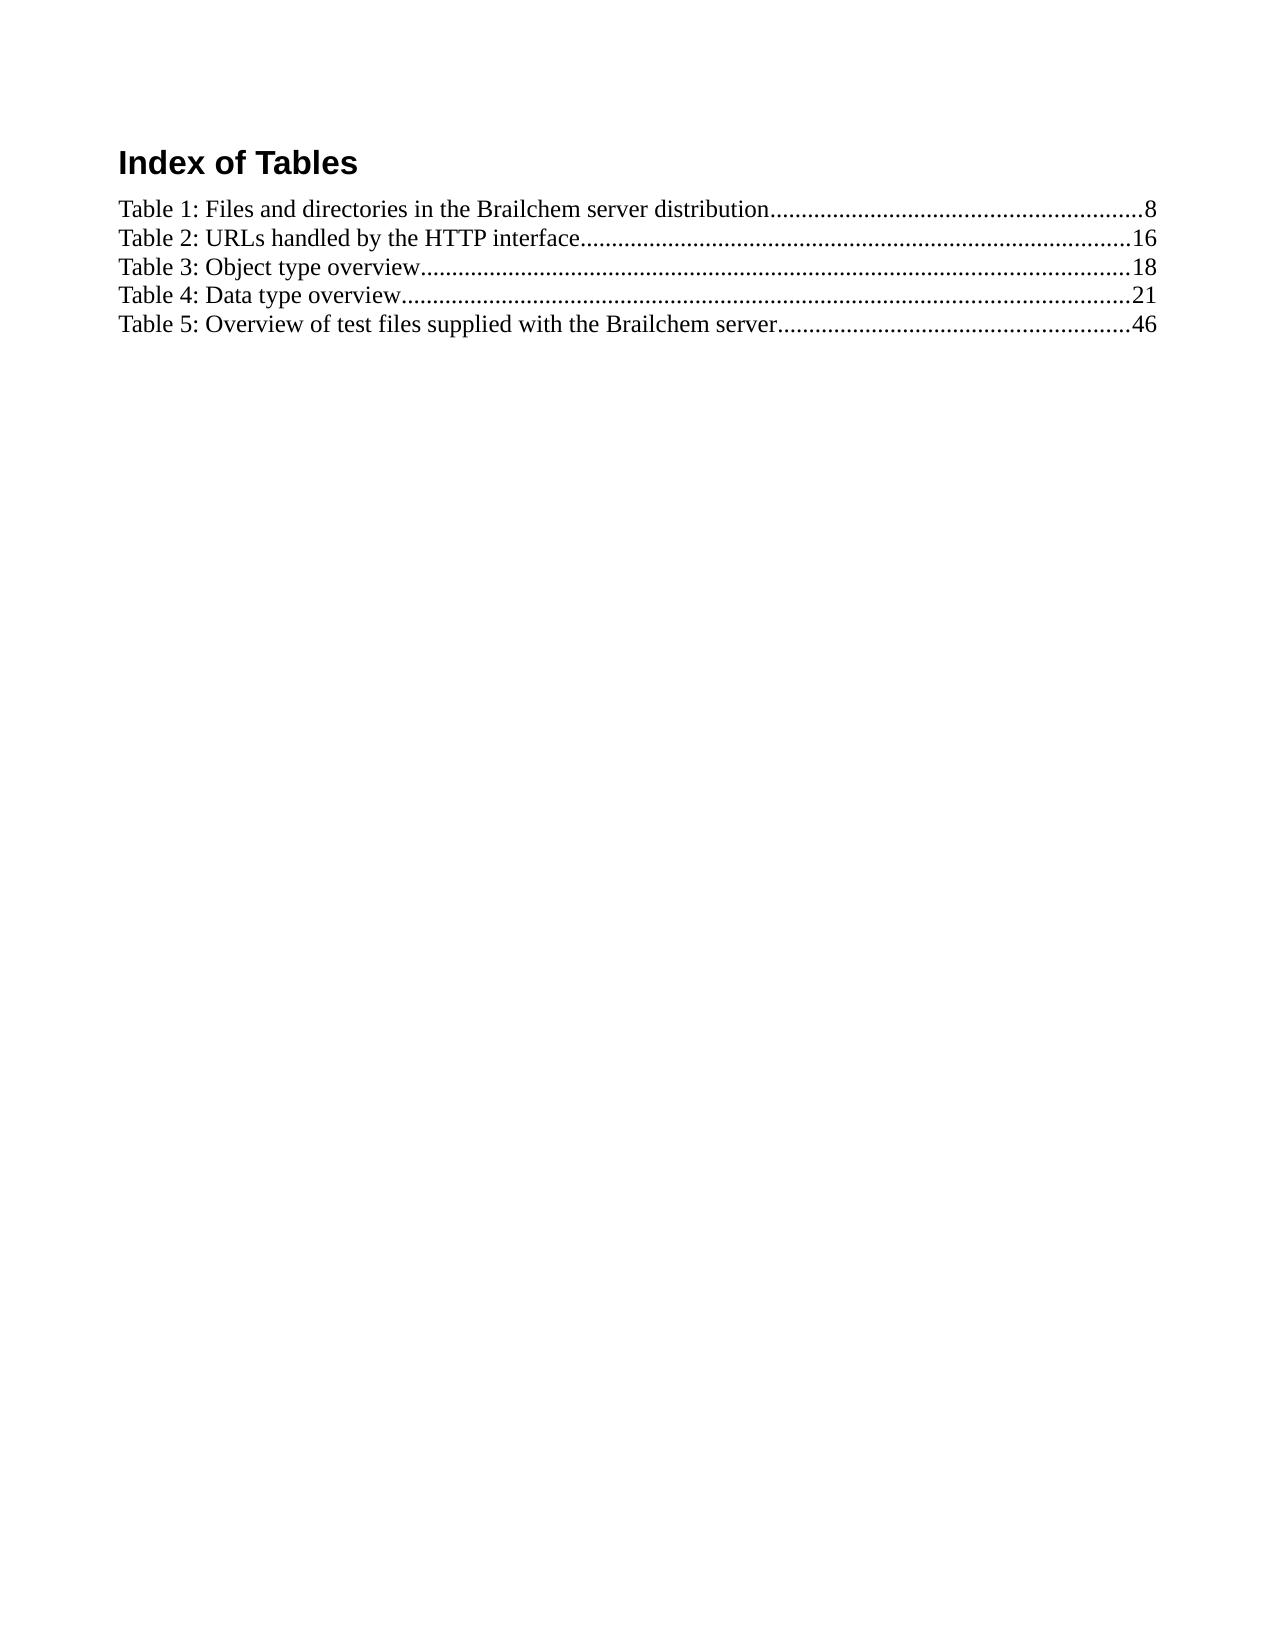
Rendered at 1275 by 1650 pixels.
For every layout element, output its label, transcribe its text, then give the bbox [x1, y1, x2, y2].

text Table 3: Object type overview 18 [118, 252, 1157, 280]
text Table 5: Overview of test files supplied with the Brailchem server 46 [118, 309, 1157, 338]
text Table 1: Files and directories in the Brailchem server distribution 8 [118, 194, 1157, 223]
text Table 2: URLs handled by the HTTP interface 16 [118, 223, 1157, 252]
text Table 4: Data type overview 21 [118, 280, 1157, 309]
subtitle Index of Tables [118, 143, 1157, 182]
